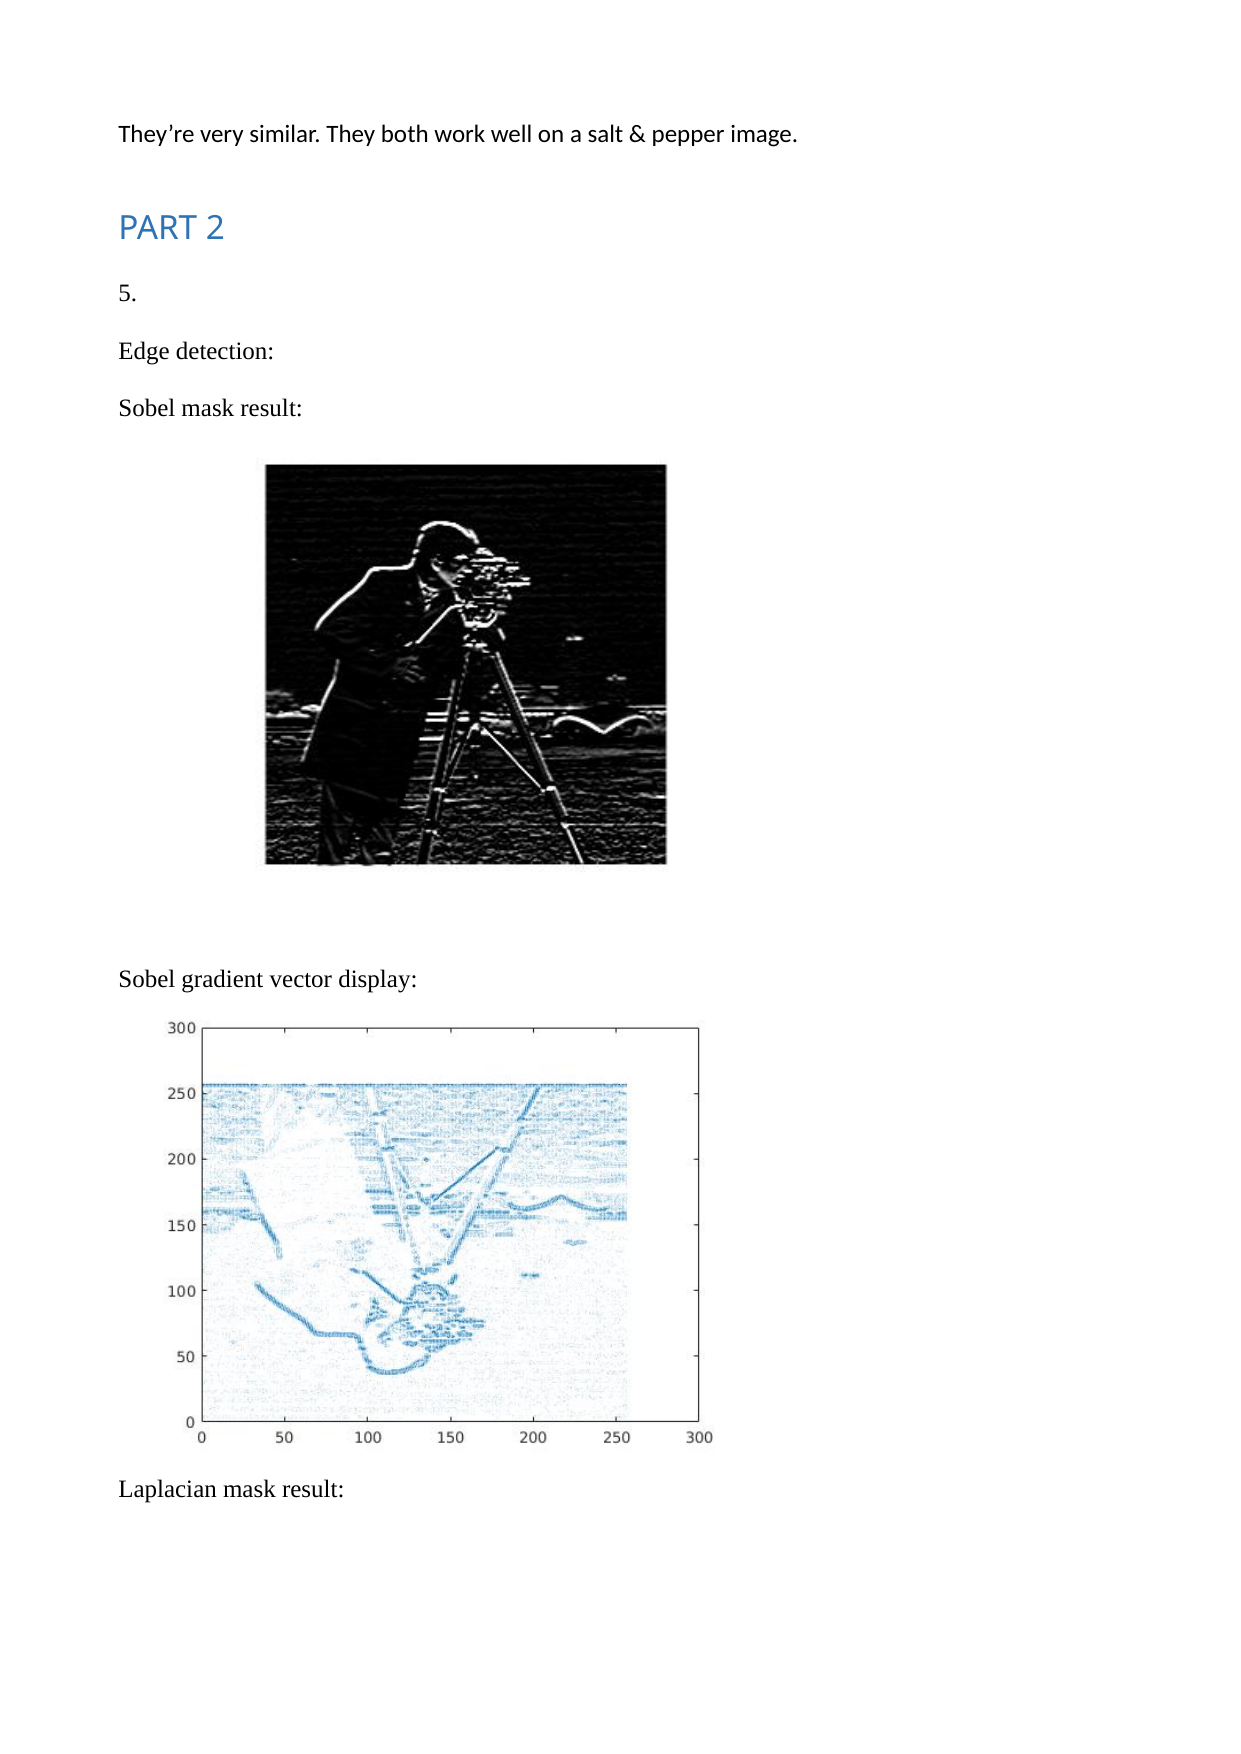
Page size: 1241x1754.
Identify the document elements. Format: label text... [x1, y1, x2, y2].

subtitle PART 2 [118, 204, 1122, 249]
text Sobel gradient vector display: [118, 964, 1122, 993]
text Edge detection: [118, 336, 1122, 364]
text They’re very similar. They both work well on a salt & pepper image. [118, 118, 1122, 149]
text Sobel mask result: [118, 393, 1122, 422]
text Laplacian mask result: [118, 1474, 1122, 1503]
text 5. [118, 278, 1122, 307]
